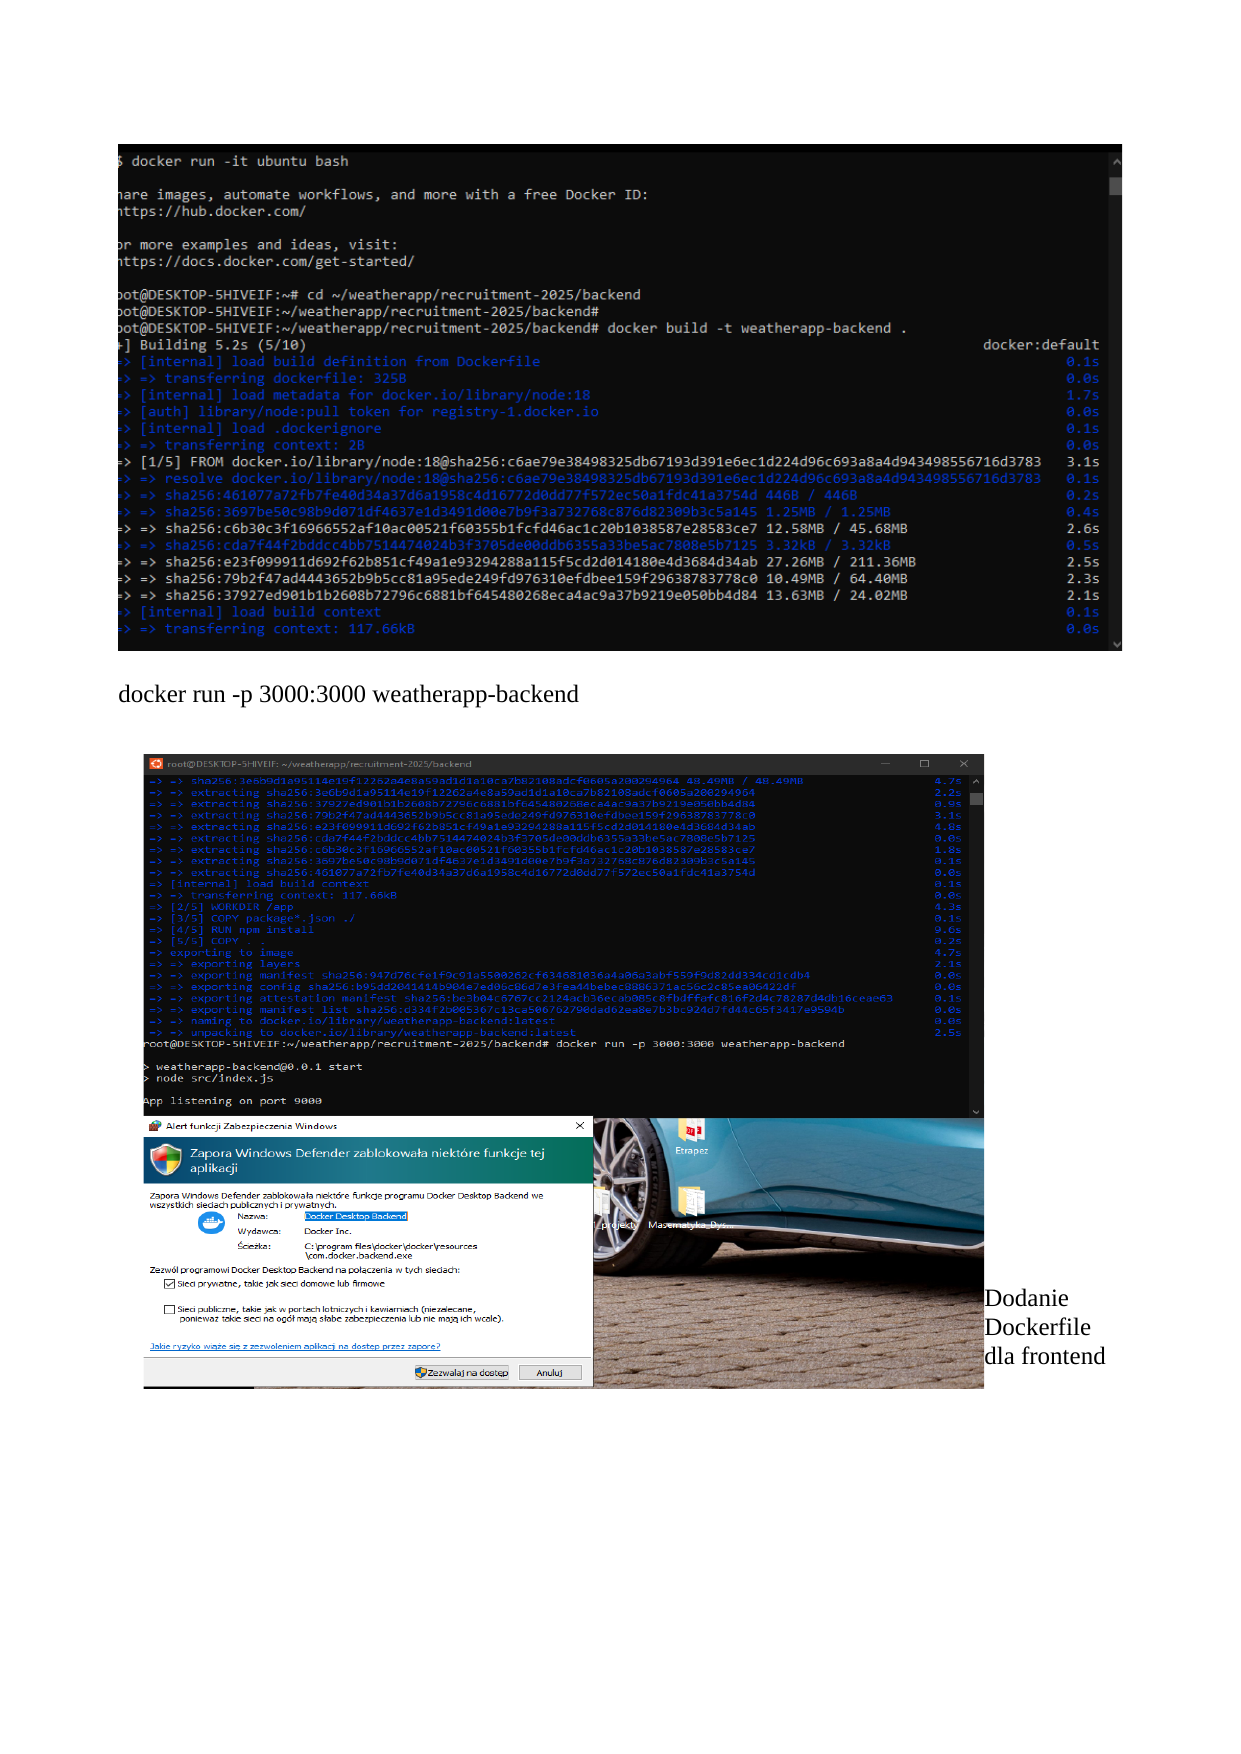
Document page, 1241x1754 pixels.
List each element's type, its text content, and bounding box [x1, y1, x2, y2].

text [118, 118, 1122, 144]
text Dodanie Dockerfile dla frontend [985, 1283, 1122, 1369]
text [118, 1283, 143, 1369]
picture [118, 144, 1123, 651]
text docker run -p 3000:3000 weatherapp-backend [118, 651, 1122, 794]
picture [143, 754, 985, 1389]
